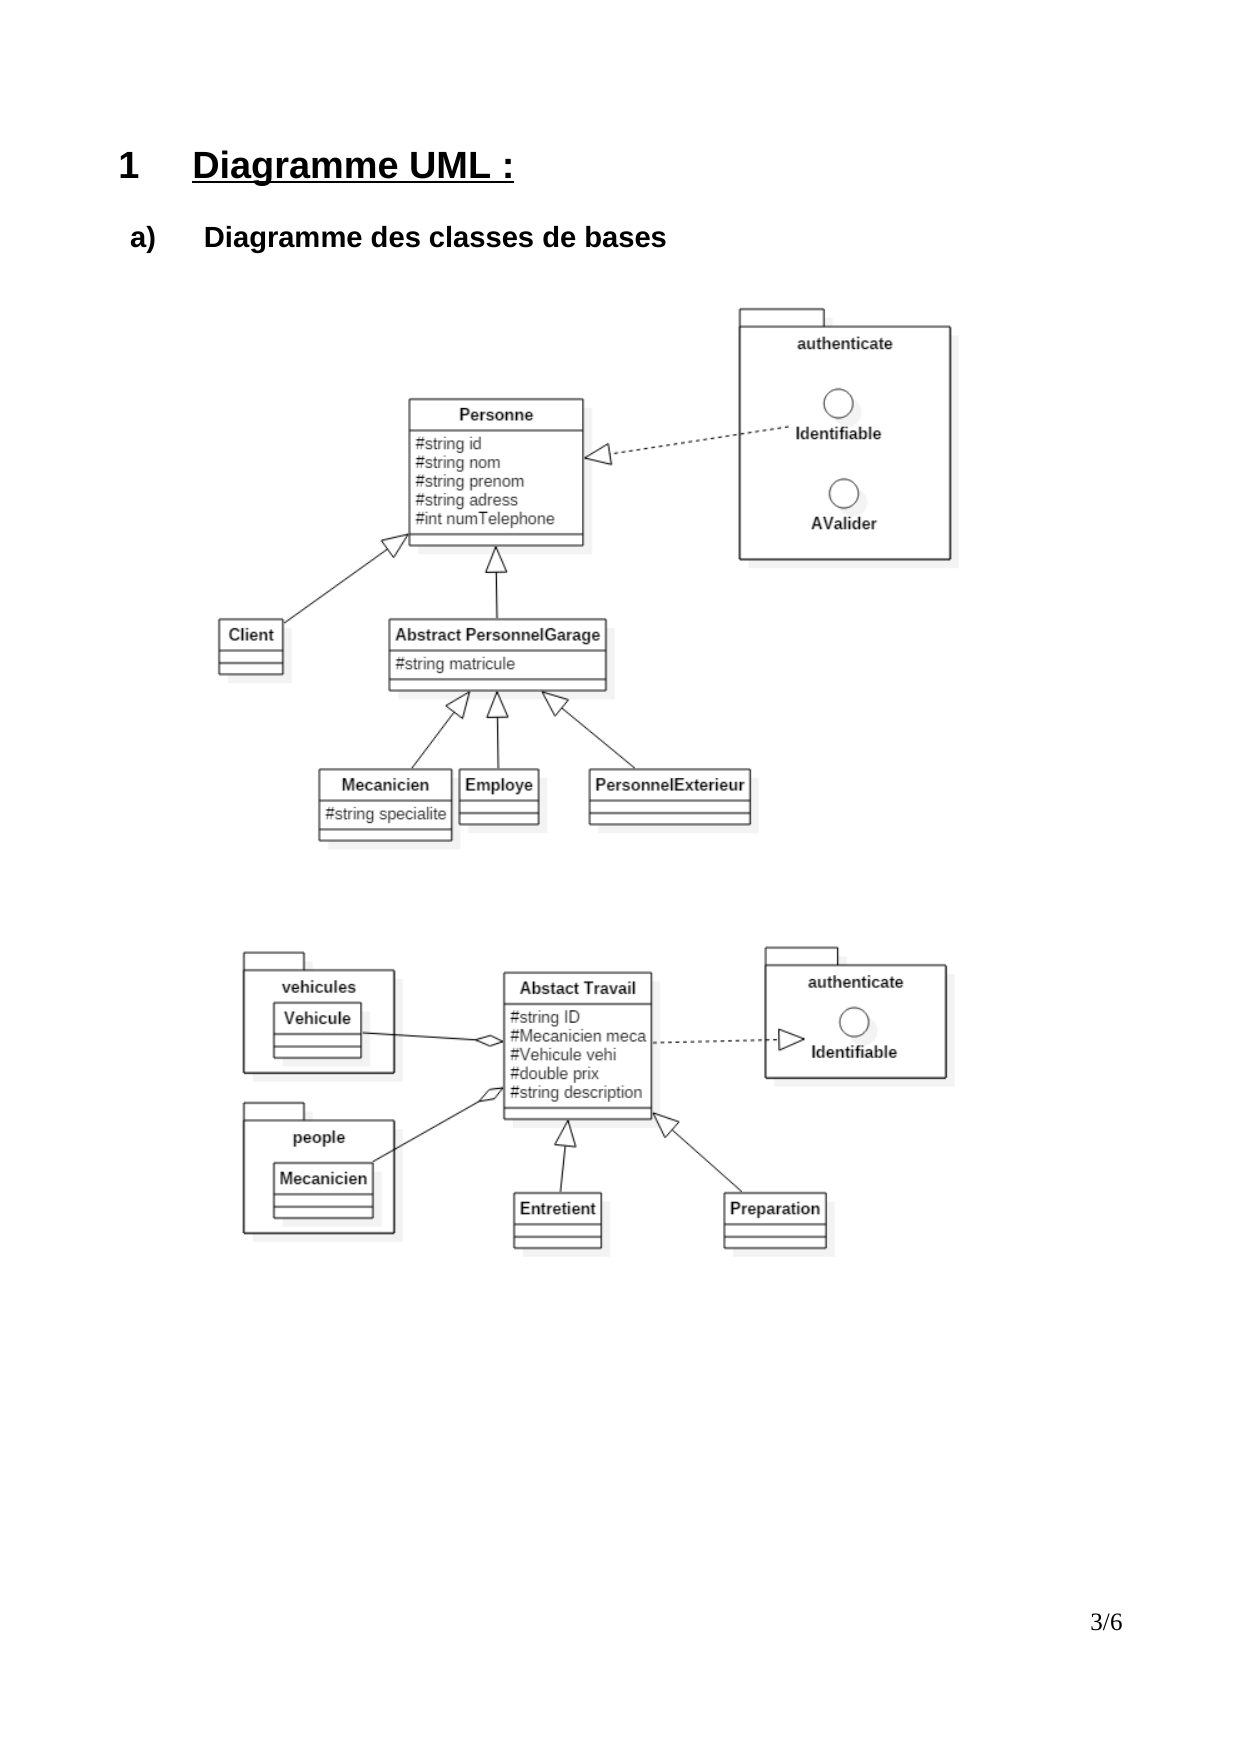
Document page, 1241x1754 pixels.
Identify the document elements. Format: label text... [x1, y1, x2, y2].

picture [153, 258, 979, 857]
subtitle Diagramme UML : [118, 143, 1122, 187]
subtitle Diagramme des classes de bases [130, 220, 1122, 254]
picture [199, 909, 986, 1277]
